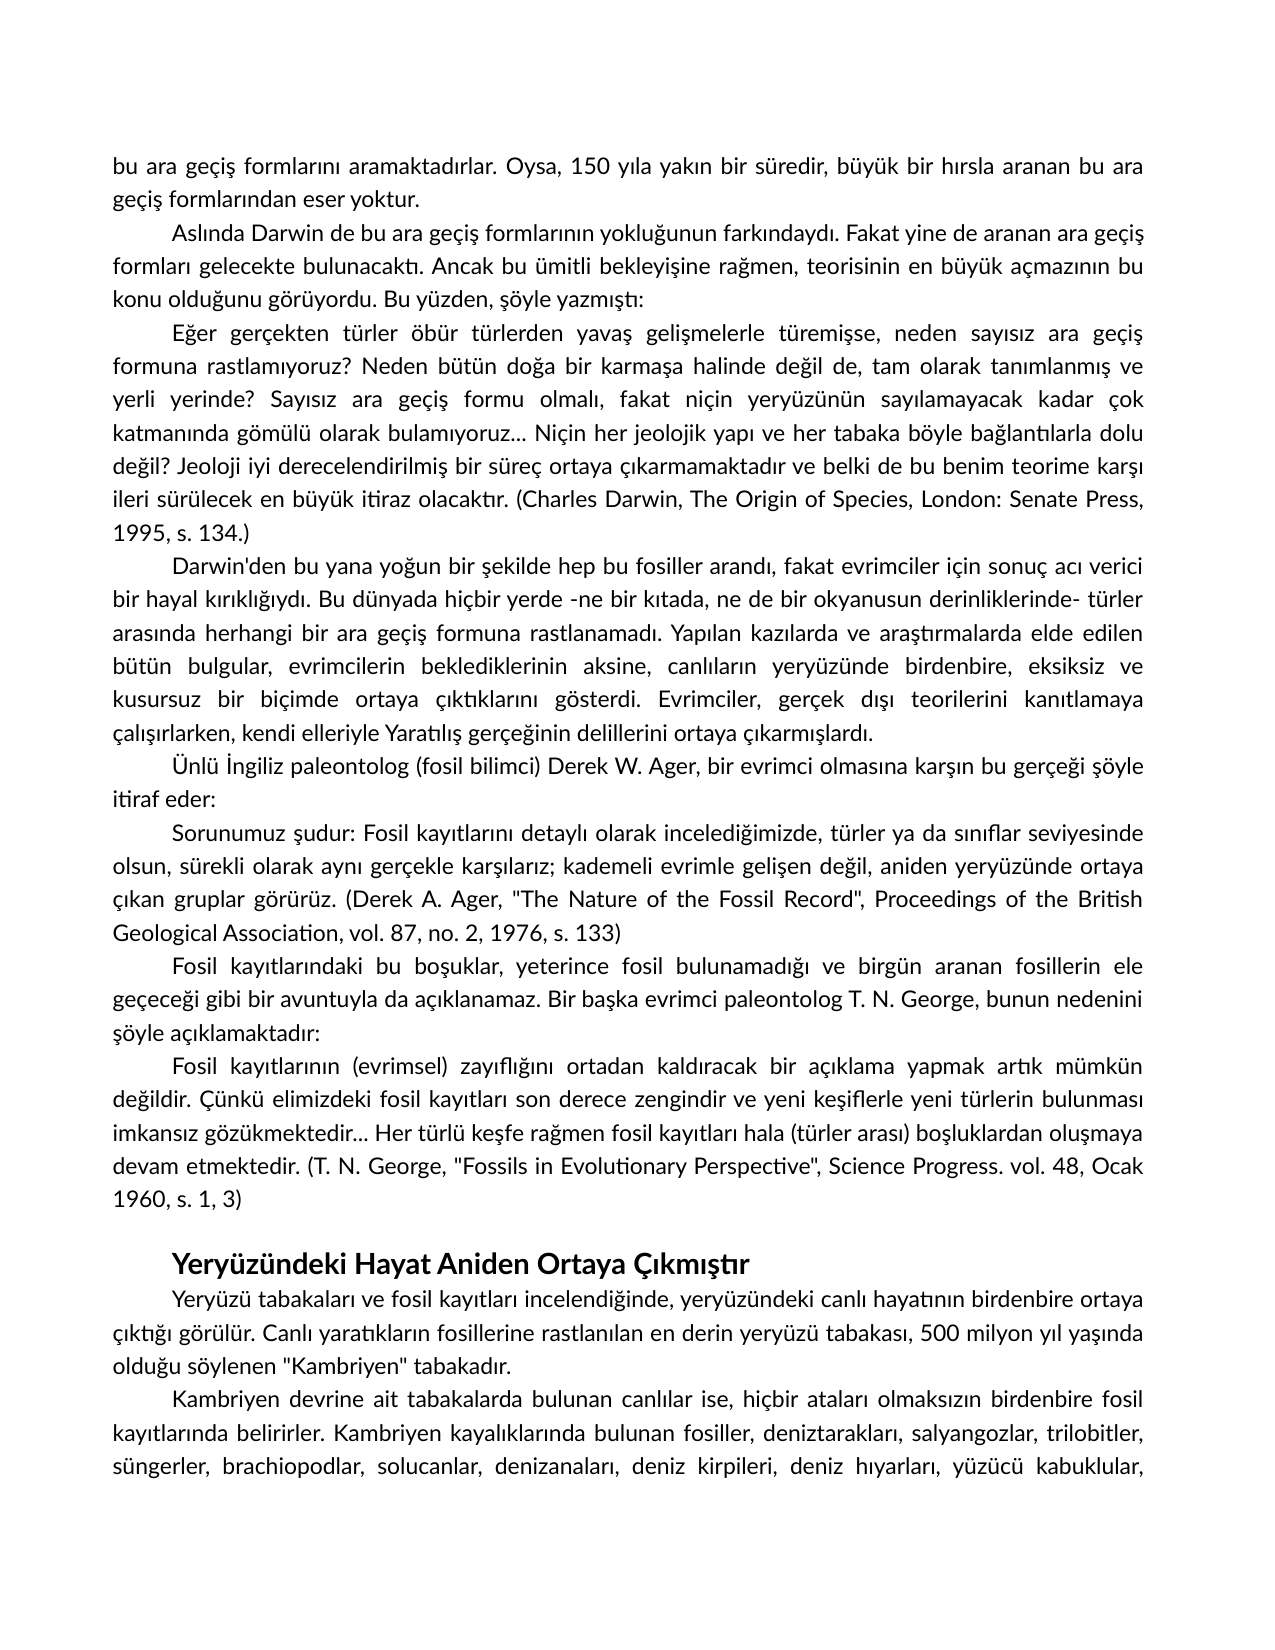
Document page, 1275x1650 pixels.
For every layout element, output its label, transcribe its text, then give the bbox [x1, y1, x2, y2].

text Yeryüzü tabakaları ve fosil kayıtları incelendiğinde, yeryüzündeki canlı hayatının birdenbire ortaya çıktığı görülür. Canlı yaratıkların fosillerine rastlanılan en derin yeryüzü tabakası, 500 milyon yıl yaşında olduğu söylenen "Kambriyen" tabakadır. [112, 1281, 1145, 1381]
text Sorunumuz şudur: Fosil kayıtlarını detaylı olarak incelediğimizde, türler ya da sınıflar seviyesinde olsun, sürekli olarak aynı gerçekle karşılarız; kademeli evrimle gelişen değil, aniden yeryüzünde ortaya çıkan gruplar görürüz. (Derek A. Ager, "The Nature of the Fossil Record", Proceedings of the British Geological Association, vol. 87, no. 2, 1976, s. 133) [112, 814, 1145, 948]
text Fosil kayıtlarının (evrimsel) zayıflığını ortadan kaldıracak bir açıklama yapmak artık mümkün değildir. Çünkü elimizdeki fosil kayıtları son derece zengindir ve yeni keşiflerle yeni türlerin bulunması imkansız gözükmektedir... Her türlü keşfe rağmen fosil kayıtları hala (türler arası) boşluklardan oluşmaya devam etmektedir. (T. N. George, "Fossils in Evolutionary Perspective", Science Progress. vol. 48, Ocak 1960, s. 1, 3) [112, 1048, 1145, 1214]
text Eğer gerçekten türler öbür türlerden yavaş gelişmelerle türemişse, neden sayısız ara geçiş formuna rastlamıyoruz? Neden bütün doğa bir karmaşa halinde değil de, tam olarak tanımlanmış ve yerli yerinde? Sayısız ara geçiş formu olmalı, fakat niçin yeryüzünün sayılamayacak kadar çok katmanında gömülü olarak bulamıyoruz... Niçin her jeolojik yapı ve her tabaka böyle bağlantılarla dolu değil? Jeoloji iyi derecelendirilmiş bir süreç ortaya çıkarmamaktadır ve belki de bu benim teorime karşı ileri sürülecek en büyük itiraz olacaktır. (Charles Darwin, The Origin of Species, London: Senate Press, 1995, s. 134.) [112, 314, 1145, 548]
text Fosil kayıtlarındaki bu boşuklar, yeterince fosil bulunamadığı ve birgün aranan fosillerin ele geçeceği gibi bir avuntuyla da açıklanamaz. Bir başka evrimci paleontolog T. N. George, bunun nedenini şöyle açıklamaktadır: [112, 948, 1145, 1048]
text Yeryüzündeki Hayat Aniden Ortaya Çıkmıştır [112, 1248, 1145, 1281]
text Aslında Darwin de bu ara geçiş formlarının yokluğunun farkındaydı. Fakat yine de aranan ara geçiş formları gelecekte bulunacaktı. Ancak bu ümitli bekleyişine rağmen, teorisinin en büyük açmazının bu konu olduğunu görüyordu. Bu yüzden, şöyle yazmıştı: [112, 214, 1145, 314]
text Kambriyen devrine ait tabakalarda bulunan canlılar ise, hiçbir ataları olmaksızın birdenbire fosil kayıtlarında belirirler. Kambriyen kayalıklarında bulunan fosiller, deniztarakları, salyangozlar, trilobitler, süngerler, brachiopodlar, solucanlar, denizanaları, deniz kirpileri, deniz hıyarları, yüzücü kabuklular, [112, 1381, 1145, 1481]
text Darwin'den bu yana yoğun bir şekilde hep bu fosiller arandı, fakat evrimciler için sonuç acı verici bir hayal kırıklığıydı. Bu dünyada hiçbir yerde -ne bir kıtada, ne de bir okyanusun derinliklerinde- türler arasında herhangi bir ara geçiş formuna rastlanamadı. Yapılan kazılarda ve araştırmalarda elde edilen bütün bulgular, evrimcilerin beklediklerinin aksine, canlıların yeryüzünde birdenbire, eksiksiz ve kusursuz bir biçimde ortaya çıktıklarını gösterdi. Evrimciler, gerçek dışı teorilerini kanıtlamaya çalışırlarken, kendi elleriyle Yaratılış gerçeğinin delillerini ortaya çıkarmışlardı. [112, 548, 1145, 748]
text Ünlü İngiliz paleontolog (fosil bilimci) Derek W. Ager, bir evrimci olmasına karşın bu gerçeği şöyle itiraf eder: [112, 748, 1145, 814]
text bu ara geçiş formlarını aramaktadırlar. Oysa, 150 yıla yakın bir süredir, büyük bir hırsla aranan bu ara geçiş formlarından eser yoktur. [112, 148, 1145, 214]
